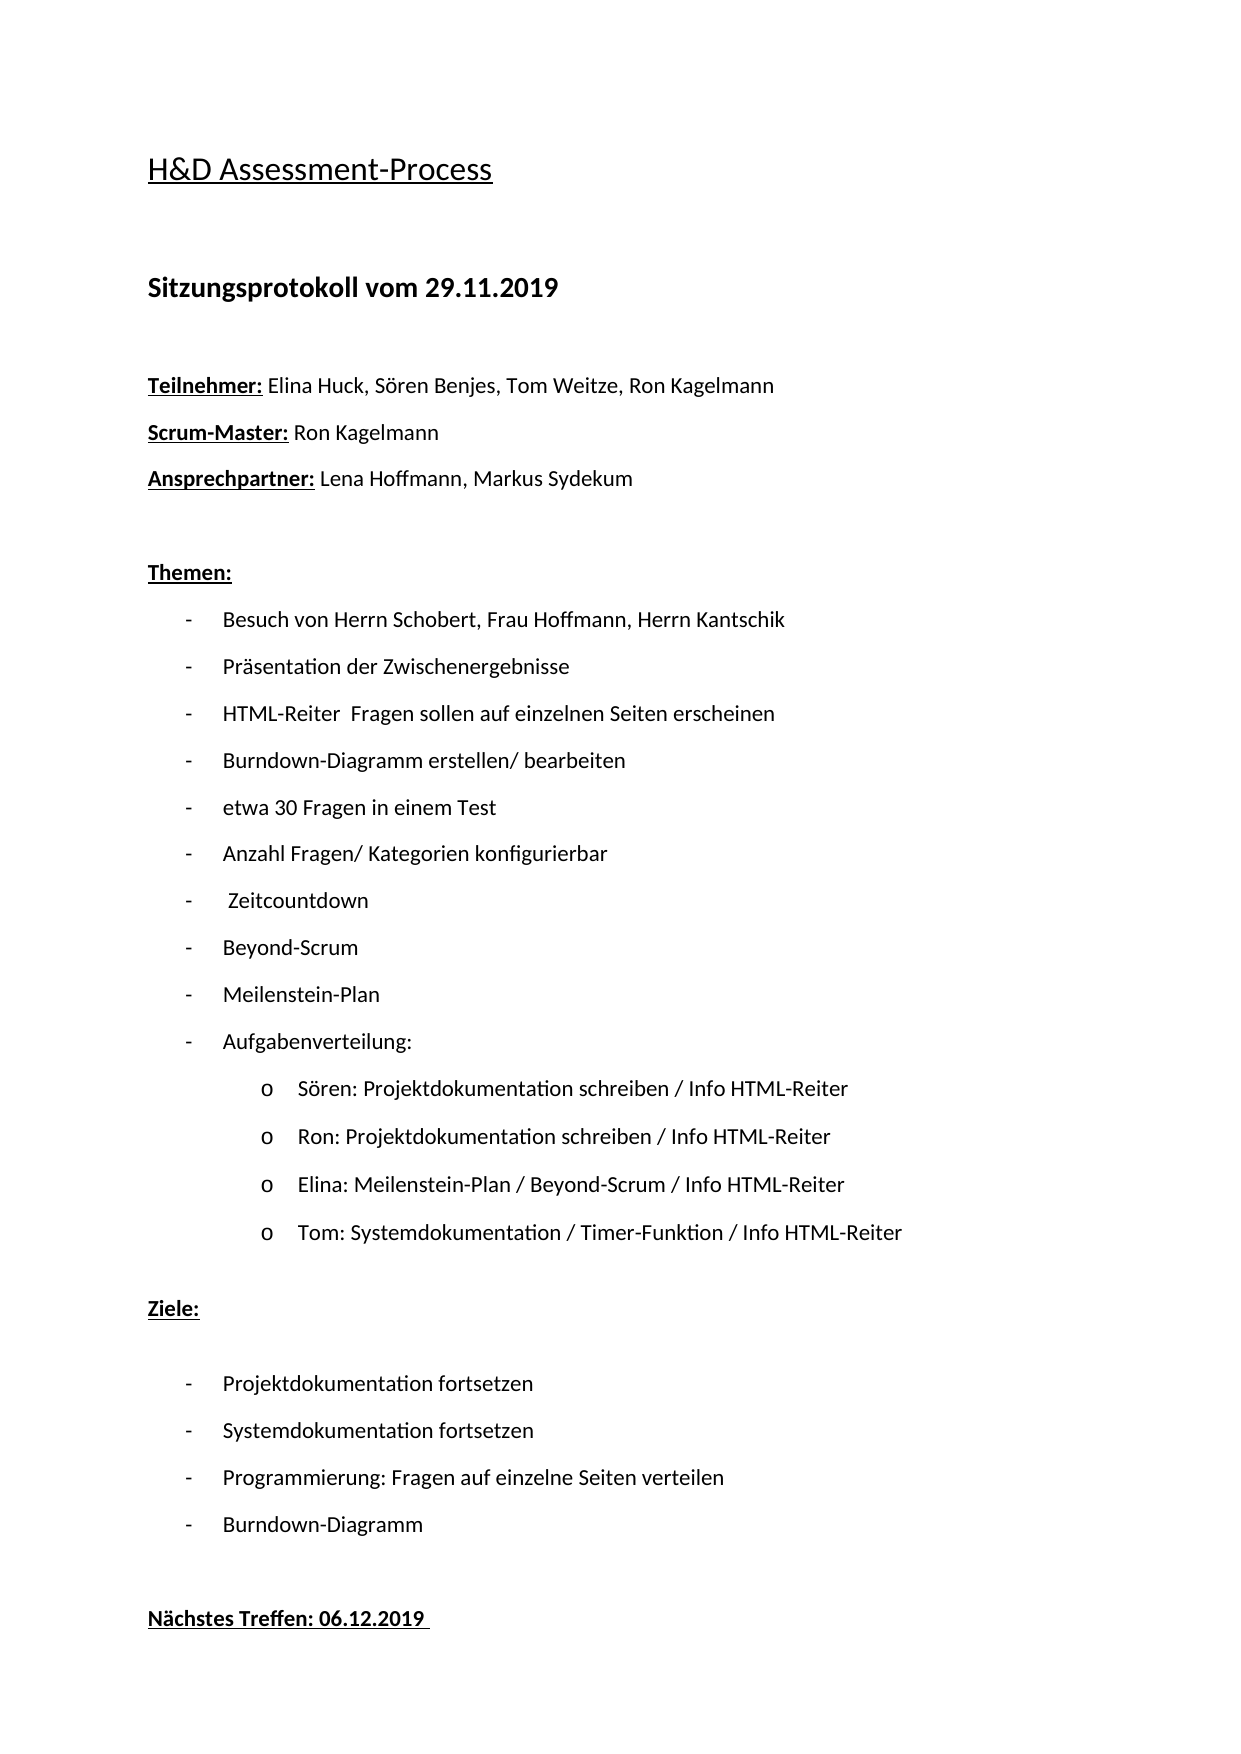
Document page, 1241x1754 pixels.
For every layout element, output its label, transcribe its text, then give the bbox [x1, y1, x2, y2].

list Sören: Projektdokumentation schreiben / Info HTML-Reiter [260, 1074, 1093, 1103]
list Burndown-Diagramm [185, 1510, 1093, 1538]
text Scrum-Master: Ron Kagelmann [148, 418, 1093, 446]
list Anzahl Fragen/ Kategorien konfigurierbar [185, 839, 1093, 868]
list Beyond-Scrum [185, 933, 1093, 961]
text Ziele: [148, 1294, 1093, 1322]
list Burndown-Diagramm erstellen/ bearbeiten [185, 746, 1093, 774]
list Ron: Projektdokumentation schreiben / Info HTML-Reiter [260, 1122, 1093, 1151]
list Besuch von Herrn Schobert, Frau Hoffmann, Herrn Kantschik [185, 605, 1093, 633]
list Tom: Systemdokumentation / Timer-Funktion / Info HTML-Reiter [260, 1218, 1093, 1247]
text H&D Assessment-Process [148, 148, 1093, 188]
text Nächstes Treffen: 06.12.2019 [148, 1604, 1093, 1632]
list Projektdokumentation fortsetzen [185, 1369, 1093, 1397]
text Teilnehmer: Elina Huck, Sören Benjes, Tom Weitze, Ron Kagelmann [148, 371, 1093, 399]
text Ansprechpartner: Lena Hoffmann, Markus Sydekum [148, 464, 1093, 493]
list Programmierung: Fragen auf einzelne Seiten verteilen [185, 1463, 1093, 1491]
list etwa 30 Fragen in einem Test [185, 793, 1093, 821]
list Elina: Meilenstein-Plan / Beyond-Scrum / Info HTML-Reiter [260, 1170, 1093, 1199]
text Sitzungsprotokoll vom 29.11.2019 [148, 269, 1093, 304]
list Meilenstein-Plan [185, 980, 1093, 1008]
list Zeitcountdown [185, 886, 1093, 914]
list HTML-Reiter Fragen sollen auf einzelnen Seiten erscheinen [185, 699, 1093, 727]
list Präsentation der Zwischenergebnisse [185, 652, 1093, 680]
text Themen: [148, 558, 1093, 586]
list Systemdokumentation fortsetzen [185, 1416, 1093, 1444]
list Aufgabenverteilung: [185, 1027, 1093, 1055]
